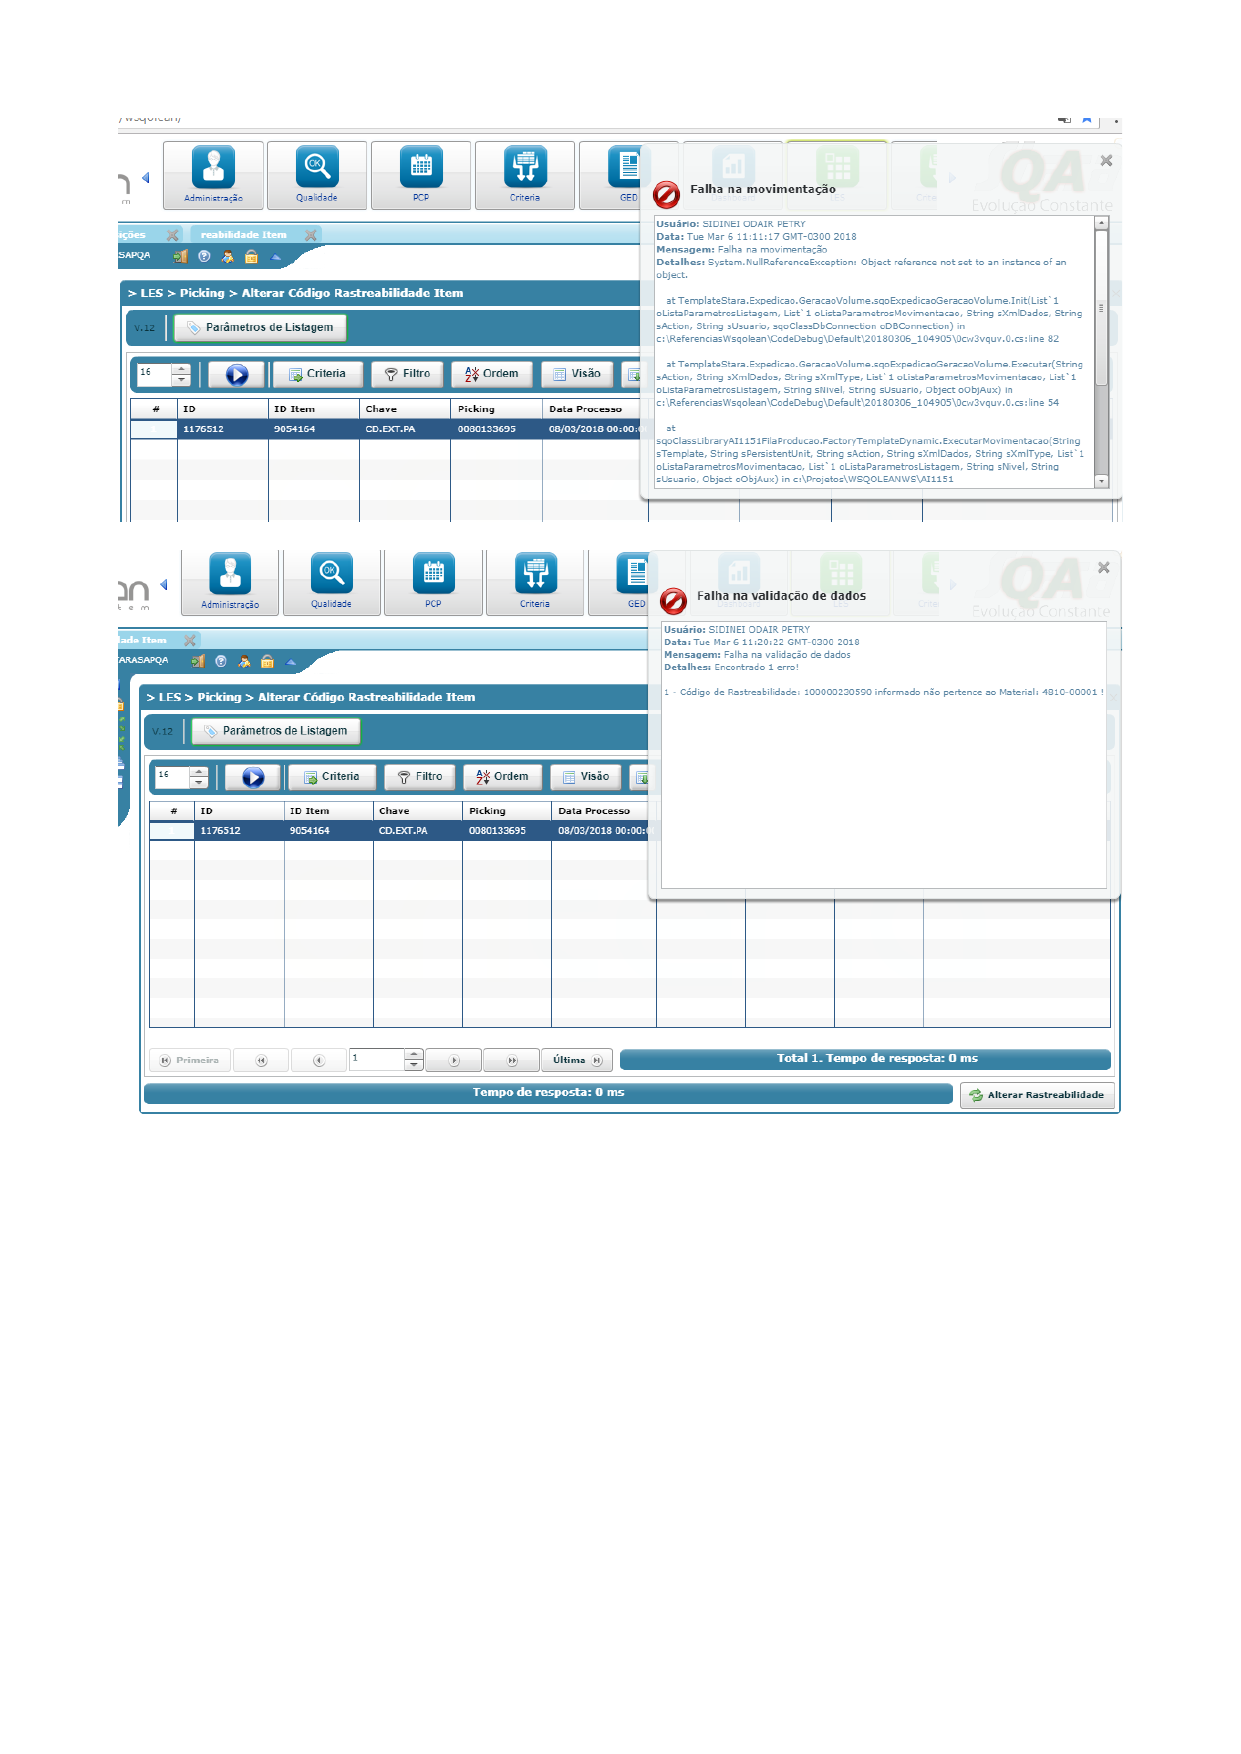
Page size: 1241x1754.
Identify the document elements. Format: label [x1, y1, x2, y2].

picture [118, 118, 1123, 522]
picture [118, 550, 1123, 1119]
